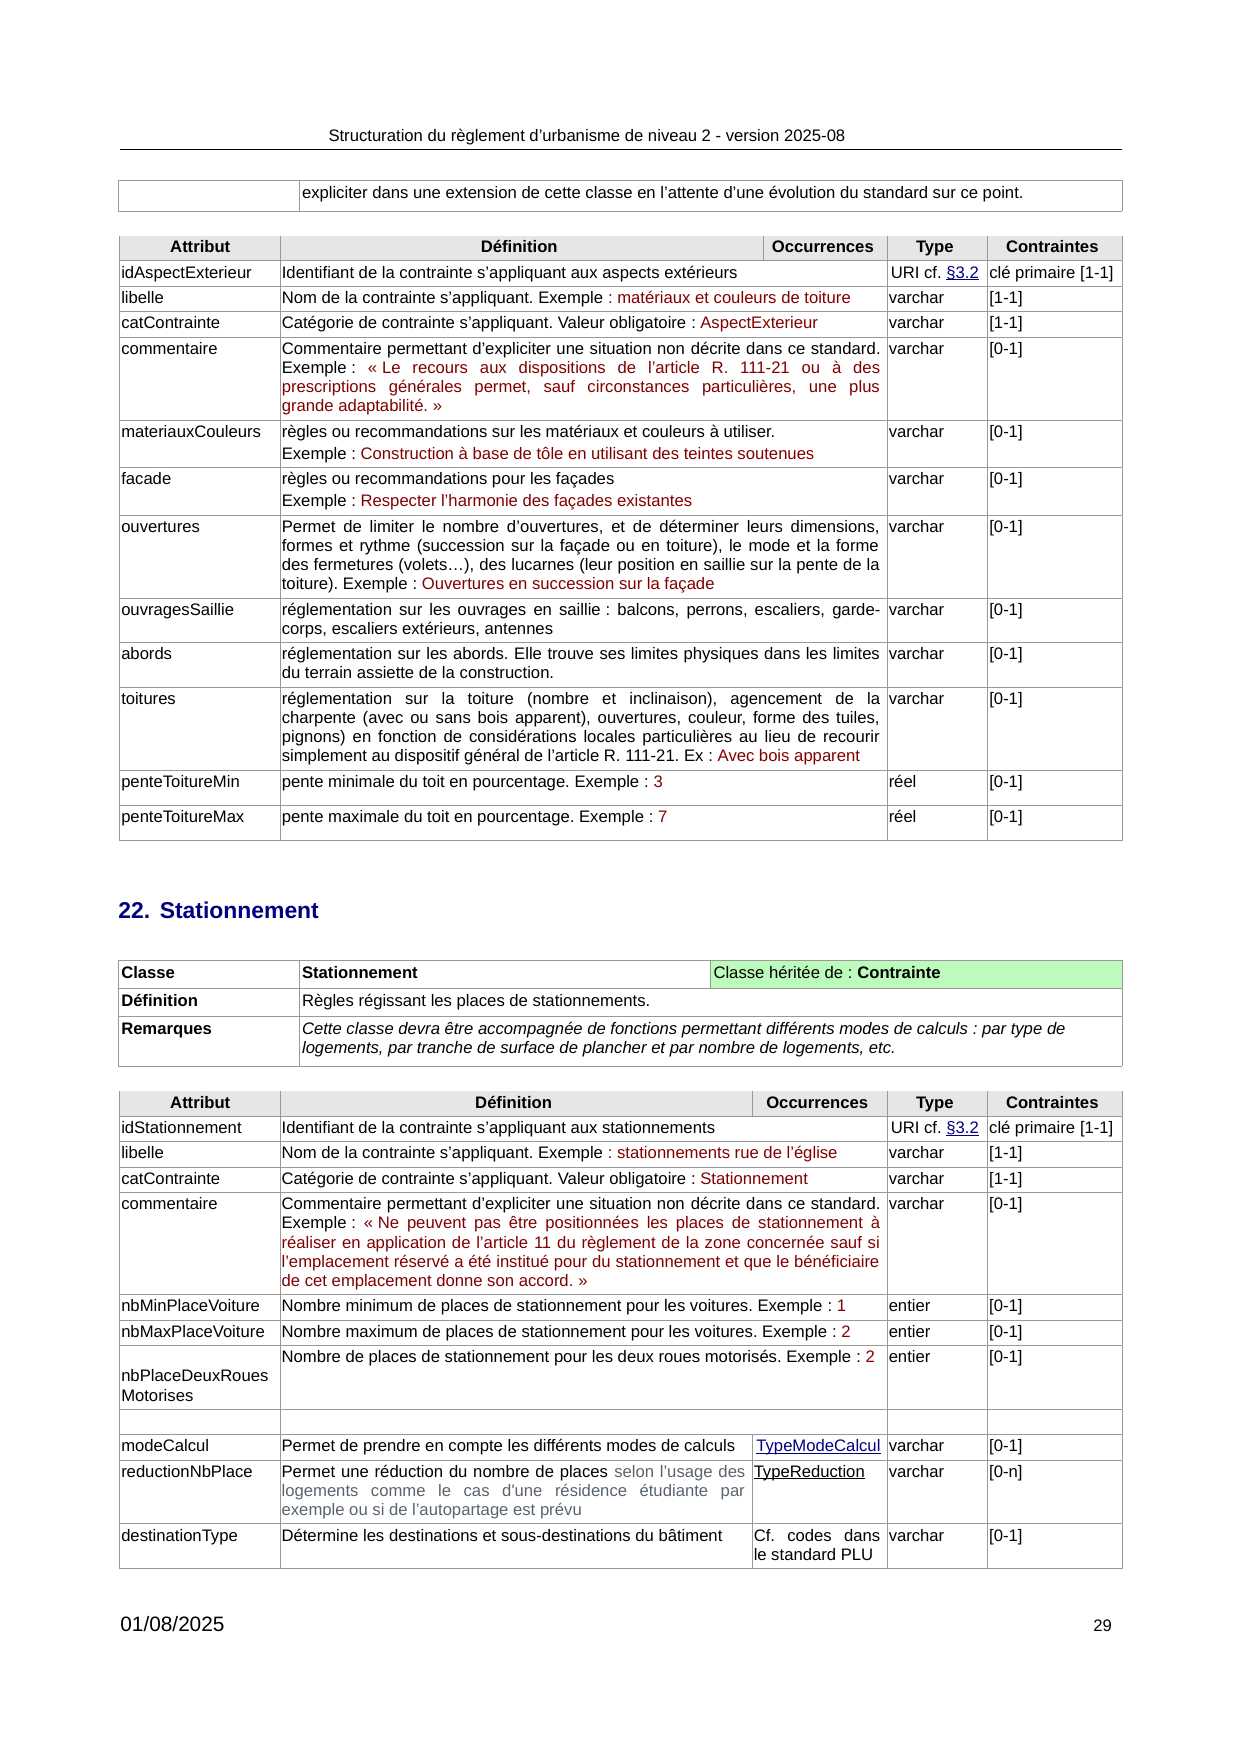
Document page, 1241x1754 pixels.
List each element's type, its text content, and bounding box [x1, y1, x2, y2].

table_cell toitures [120, 688, 280, 769]
table_cell Remarques [119, 1017, 299, 1066]
table_cell [0-1] [988, 688, 1122, 769]
table_cell clé primaire [1-1] [988, 1117, 1122, 1141]
table_cell varchar [888, 1168, 987, 1192]
table_cell entier [888, 1295, 987, 1319]
table_cell pente maximale du toit en pourcentage. Exemple : 7 [281, 806, 887, 839]
table_header Occurrences [753, 1091, 887, 1116]
table_cell [0-1] [988, 643, 1122, 687]
table_header Classe héritée de : Contrainte [711, 961, 1122, 988]
table_cell varchar [888, 516, 987, 597]
table_cell [120, 1410, 280, 1434]
table_cell Nombre de places de stationnement pour les deux roues motorisés. Exemple : 2 [281, 1346, 887, 1409]
table_header Type [888, 1091, 987, 1116]
table_header Contraintes [988, 236, 1122, 260]
table_cell réglementation sur la toiture (nombre et inclinaison), agencement de la charpente (avec ou sans bois apparent), ouvertures, couleur, forme des tuiles, pignons) en fonction de considérations locales particulières au lieu de recourir simplement au dispositif général de l’article R. 111-21. Ex : Avec bois apparent [281, 688, 887, 769]
table_cell [0-1] [988, 516, 1122, 597]
table_cell Cette classe devra être accompagnée de fonctions permettant différents modes de calculs : par type de logements, par tranche de surface de plancher et par nombre de logements, etc. [300, 1017, 1122, 1066]
table_cell ouvragesSaillie [120, 599, 280, 642]
table_cell règles ou recommandations pour les façades Exemple : Respecter l’harmonie des façades existantes [281, 468, 887, 514]
table_cell varchar [888, 1193, 987, 1294]
table_cell varchar [888, 643, 987, 687]
table_cell règles ou recommandations sur les matériaux et couleurs à utiliser. Exemple : Construction à base de tôle en utilisant des teintes soutenues [281, 421, 887, 467]
subtitle Stationnement [118, 897, 1122, 923]
table_cell [0-1] [988, 771, 1122, 804]
table_cell [0-n] [988, 1461, 1122, 1523]
table_cell ‍commentaire [120, 338, 280, 419]
table_cell Permet une réduction du nombre de places selon l’usage des logements comme le cas d'une résidence étudiante par exemple ou si de l’autopartage est prévu [281, 1461, 752, 1523]
table_cell Commentaire permettant d’expliciter une situation non décrite dans ce standard. Exemple : « Le recours aux dispositions de l’article R. 111-21 ou à des prescriptions générales permet, sauf circonstances particulières, une plus grande adaptabilité. » [281, 338, 887, 419]
table_cell pente minimale du toit en pourcentage. Exemple : 3 [281, 771, 887, 804]
table_cell Permet de prendre en compte les différents modes de calculs [281, 1435, 752, 1459]
table_cell [0-1] [988, 599, 1122, 642]
table_cell varchar [888, 338, 987, 419]
table_cell varchar [888, 287, 987, 311]
table_cell [888, 1410, 987, 1434]
table_cell destinationType [120, 1524, 280, 1568]
table_cell [988, 1410, 1122, 1434]
table_cell modeCalcul [120, 1435, 280, 1459]
table_cell TypeModeCalcul [753, 1435, 887, 1459]
table_cell varchar [888, 1435, 987, 1459]
table_header Occurrences [764, 236, 887, 260]
table_cell Catégorie de contrainte s’appliquant. Valeur obligatoire : Stationnement [281, 1168, 887, 1192]
table_cell catContrainte [120, 312, 280, 337]
table_cell varchar [888, 1524, 987, 1568]
table_cell expliciter dans une extension de cette classe en l’attente d’une évolution du standard sur ce point. [300, 181, 1122, 211]
table_cell [0-1] [988, 1524, 1122, 1568]
table_cell ‍reductionNbPlace [120, 1461, 280, 1523]
table_cell [0-1] [988, 1435, 1122, 1459]
table_cell Nom de la contrainte s’appliquant. Exemple : matériaux et couleurs de toiture [281, 287, 887, 311]
table_cell Règles régissant les places de stationnements. [300, 989, 1122, 1016]
table_header Définition [281, 1091, 752, 1116]
table_cell entier [888, 1321, 987, 1345]
table_cell penteToitureMin [120, 771, 280, 804]
table_cell varchar [888, 1142, 987, 1167]
table_cell ‍nbPlaceDeuxRouesMotorises [120, 1346, 280, 1409]
table_cell varchar [888, 312, 987, 337]
table_cell [0-1] [988, 1295, 1122, 1319]
table_cell réel [888, 806, 987, 839]
table_cell varchar [888, 468, 987, 514]
table_cell libelle [120, 1142, 280, 1167]
table_cell materiauxCouleurs [120, 421, 280, 467]
table_cell Permet de limiter le nombre d’ouvertures, et de déterminer leurs dimensions, formes et rythme (succession sur la façade ou en toiture), le mode et la forme des fermetures (volets…), des lucarnes (leur position en saillie sur la pente de la toiture). Exemple : Ouvertures en succession sur la façade [281, 516, 887, 597]
table_cell [0-1] [988, 338, 1122, 419]
table_header Attribut [120, 236, 280, 260]
table_cell facade [120, 468, 280, 514]
table_cell Nombre minimum de places de stationnement pour les voitures. Exemple : 1 [281, 1295, 887, 1319]
table_cell réglementation sur les abords. Elle trouve ses limites physiques dans les limites du terrain assiette de la construction. [281, 643, 887, 687]
table_cell Nombre maximum de places de stationnement pour les voitures. Exemple : 2 [281, 1321, 887, 1345]
table_cell entier [888, 1346, 987, 1409]
table_cell [1-1] [988, 1142, 1122, 1167]
table_cell Cf. codes dans le standard PLU [753, 1524, 887, 1568]
table_cell réel [888, 771, 987, 804]
table_cell [0-1] [988, 1321, 1122, 1345]
table_cell [1-1] [988, 1168, 1122, 1192]
table_cell idStationnement [120, 1117, 280, 1141]
table_cell réglementation sur les ouvrages en saillie : balcons, perrons, escaliers, garde-corps, escaliers extérieurs, antennes [281, 599, 887, 642]
table_cell TypeReduction [753, 1461, 887, 1523]
table_cell nbMaxPlaceVoiture [120, 1321, 280, 1345]
table_cell Détermine les destinations et sous-destinations du bâtiment [281, 1524, 752, 1568]
table_header Attribut [120, 1091, 280, 1116]
table_cell varchar [888, 1461, 987, 1523]
table_header Contraintes [988, 1091, 1122, 1116]
table_cell Catégorie de contrainte s’appliquant. Valeur obligatoire : AspectExterieur [281, 312, 887, 337]
table_cell penteToitureMax [120, 806, 280, 839]
table_cell libelle [120, 287, 280, 311]
table_cell Nom de la contrainte s’appliquant. Exemple : stationnements rue de l’église [281, 1142, 887, 1167]
table_header Classe [119, 961, 299, 988]
table_cell idAspectExterieur [120, 261, 280, 286]
table_header Type [888, 236, 987, 260]
table_cell [1-1] [988, 287, 1122, 311]
table_cell [1-1] [988, 312, 1122, 337]
table_cell abords [120, 643, 280, 687]
table_cell [281, 1410, 887, 1434]
table_cell ‍commentaire [120, 1193, 280, 1294]
table_cell Identifiant de la contrainte s’appliquant aux stationnements [281, 1117, 887, 1141]
table_cell [0-1] [988, 806, 1122, 839]
table_cell Commentaire permettant d’expliciter une situation non décrite dans ce standard. Exemple : « Ne peuvent pas être positionnées les places de stationnement à réaliser en application de l’article 11 du règlement de la zone concernée sauf si l’emplacement réservé a été institué pour du stationnement et que le bénéficiaire de cet emplacement donne son accord. » [281, 1193, 887, 1294]
table_cell [0-1] [988, 421, 1122, 467]
table_cell Identifiant de la contrainte s’appliquant aux aspects extérieurs [281, 261, 887, 286]
table_cell [0-1] [988, 1193, 1122, 1294]
table_cell [0-1] [988, 468, 1122, 514]
table_header Définition [281, 236, 763, 260]
table_cell varchar [888, 688, 987, 769]
table_cell varchar [888, 599, 987, 642]
table_cell ouvertures [120, 516, 280, 597]
table_cell clé primaire [1-1] [988, 261, 1122, 286]
table_cell Définition [119, 989, 299, 1016]
table_cell [0-1] [988, 1346, 1122, 1409]
table_cell varchar [888, 421, 987, 467]
table_header Stationnement [300, 961, 710, 988]
table_cell nbMinPlaceVoiture [120, 1295, 280, 1319]
table_cell URI cf. §3.2 [888, 261, 987, 286]
table_cell [119, 181, 299, 211]
table_cell catContrainte [120, 1168, 280, 1192]
table_cell URI cf. §3.2 [888, 1117, 987, 1141]
